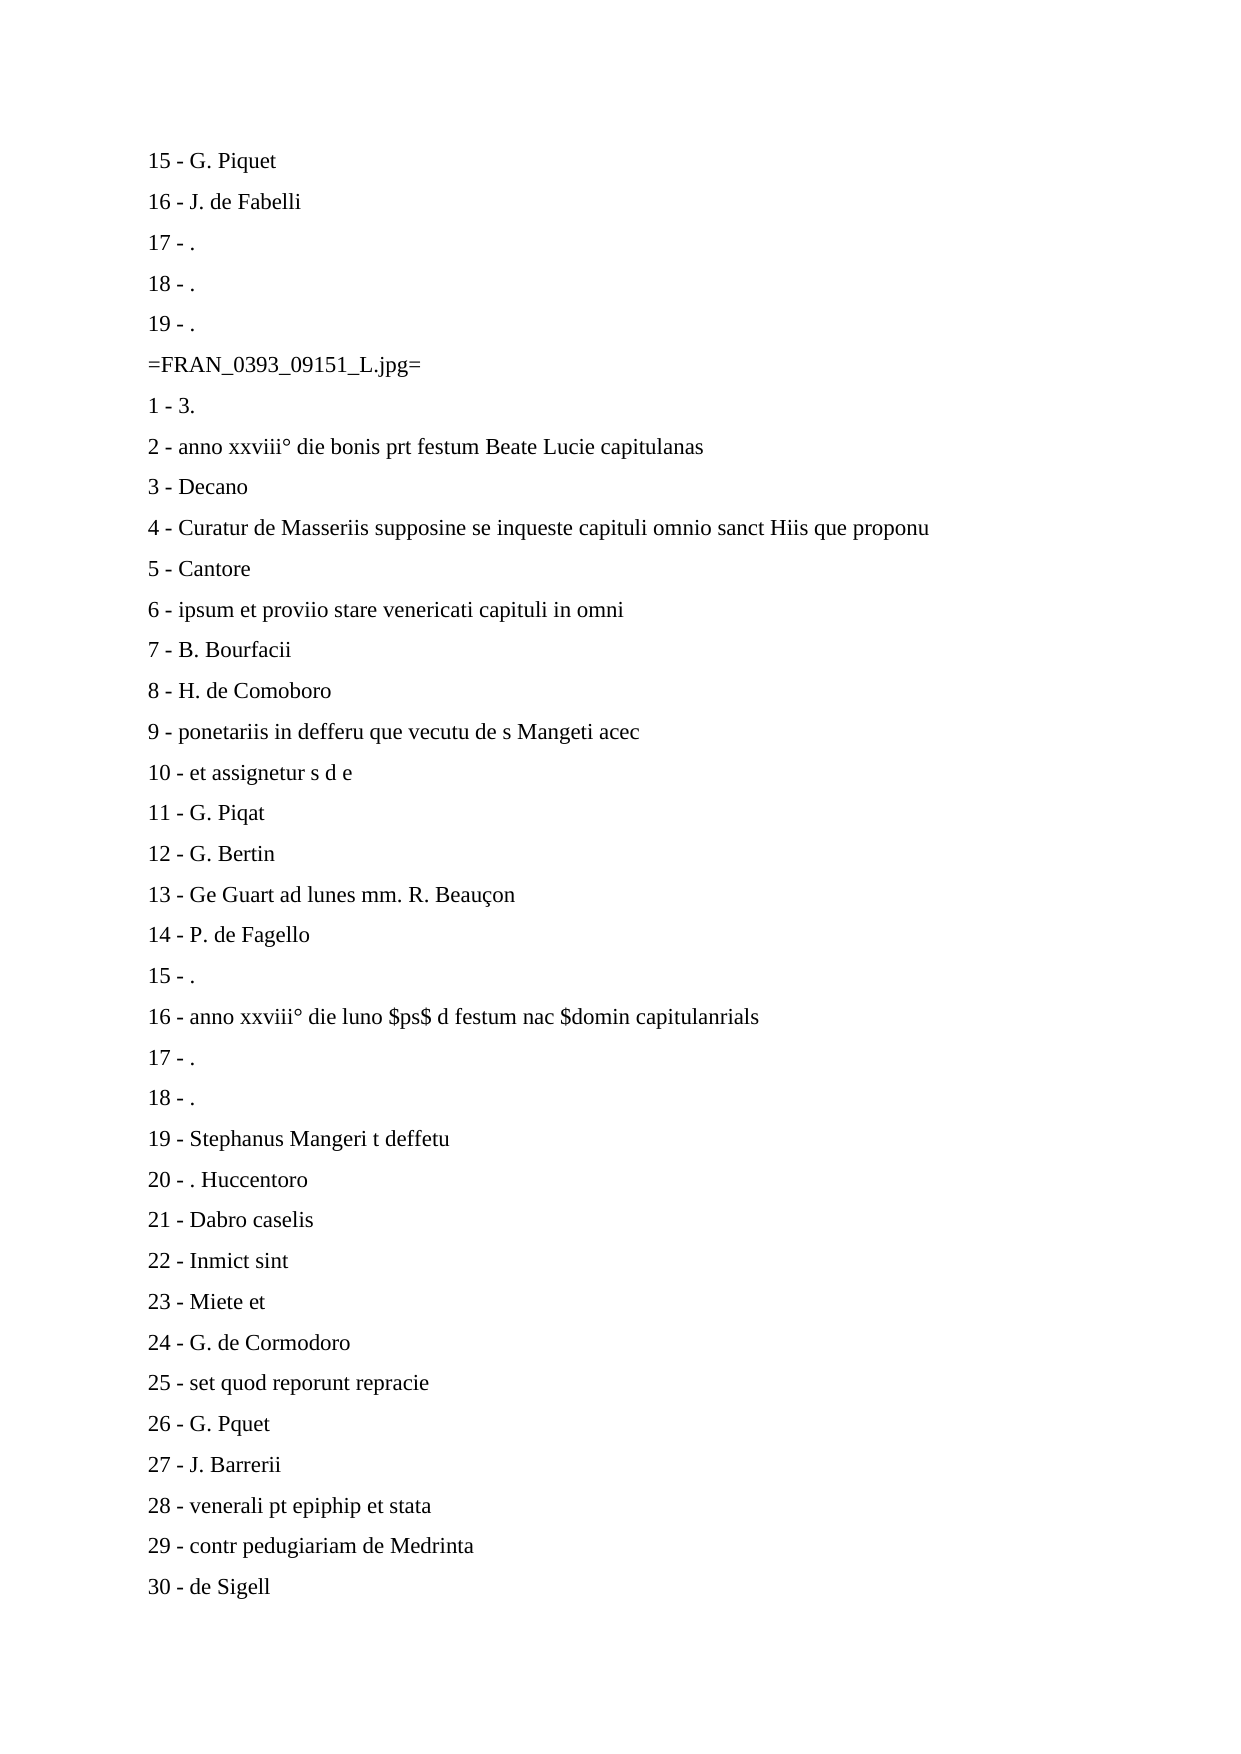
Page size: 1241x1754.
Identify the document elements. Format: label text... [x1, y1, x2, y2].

text 15 - . [148, 962, 1093, 988]
text 17 - . [148, 229, 1093, 255]
text 12 - G. Bertin [148, 840, 1093, 866]
text 11 - G. Piqat [148, 799, 1093, 826]
text 8 - H. de Comoboro [148, 677, 1093, 703]
text 26 - G. Pquet [148, 1410, 1093, 1437]
text 9 - ponetariis in defferu que vecutu de s Mangeti acec [148, 718, 1093, 744]
text 16 - J. de Fabelli [148, 188, 1093, 215]
text 13 - Ge Guart ad lunes mm. R. Beauçon [148, 881, 1093, 907]
text 29 - contr pedugiariam de Medrinta [148, 1532, 1093, 1559]
text 27 - J. Barrerii [148, 1451, 1093, 1477]
text 3 - Decano [148, 473, 1093, 500]
text =FRAN_0393_09151_L.jpg= [148, 351, 1093, 378]
text 4 - Curatur de Masseriis supposine se inqueste capituli omnio sanct Hiis que proponu [148, 514, 1093, 541]
text 14 - P. de Fagello [148, 921, 1093, 948]
text 16 - anno xxviii° die luno $ps$ d festum nac $domin capitulanrials [148, 1003, 1093, 1029]
text 1 - 3. [148, 392, 1093, 418]
text 23 - Miete et [148, 1288, 1093, 1314]
text 18 - . [148, 270, 1093, 296]
text 5 - Cantore [148, 555, 1093, 581]
text 17 - . [148, 1044, 1093, 1070]
text 24 - G. de Cormodoro [148, 1329, 1093, 1355]
text 25 - set quod reporunt repracie [148, 1369, 1093, 1396]
text 19 - . [148, 311, 1093, 337]
text 20 - . Huccentoro [148, 1166, 1093, 1192]
text 19 - Stephanus Mangeri t deffetu [148, 1125, 1093, 1151]
text 6 - ipsum et proviio stare venericati capituli in omni [148, 596, 1093, 622]
text 30 - de Sigell [148, 1573, 1093, 1599]
text 21 - Dabro caselis [148, 1207, 1093, 1233]
text 28 - venerali pt epiphip et stata [148, 1492, 1093, 1518]
text 2 - anno xxviii° die bonis prt festum Beate Lucie capitulanas [148, 433, 1093, 459]
text 10 - et assignetur s d e [148, 758, 1093, 785]
text 7 - B. Bourfacii [148, 636, 1093, 663]
text 18 - . [148, 1084, 1093, 1111]
text 22 - Inmict sint [148, 1247, 1093, 1274]
text 15 - G. Piquet [148, 148, 1093, 174]
